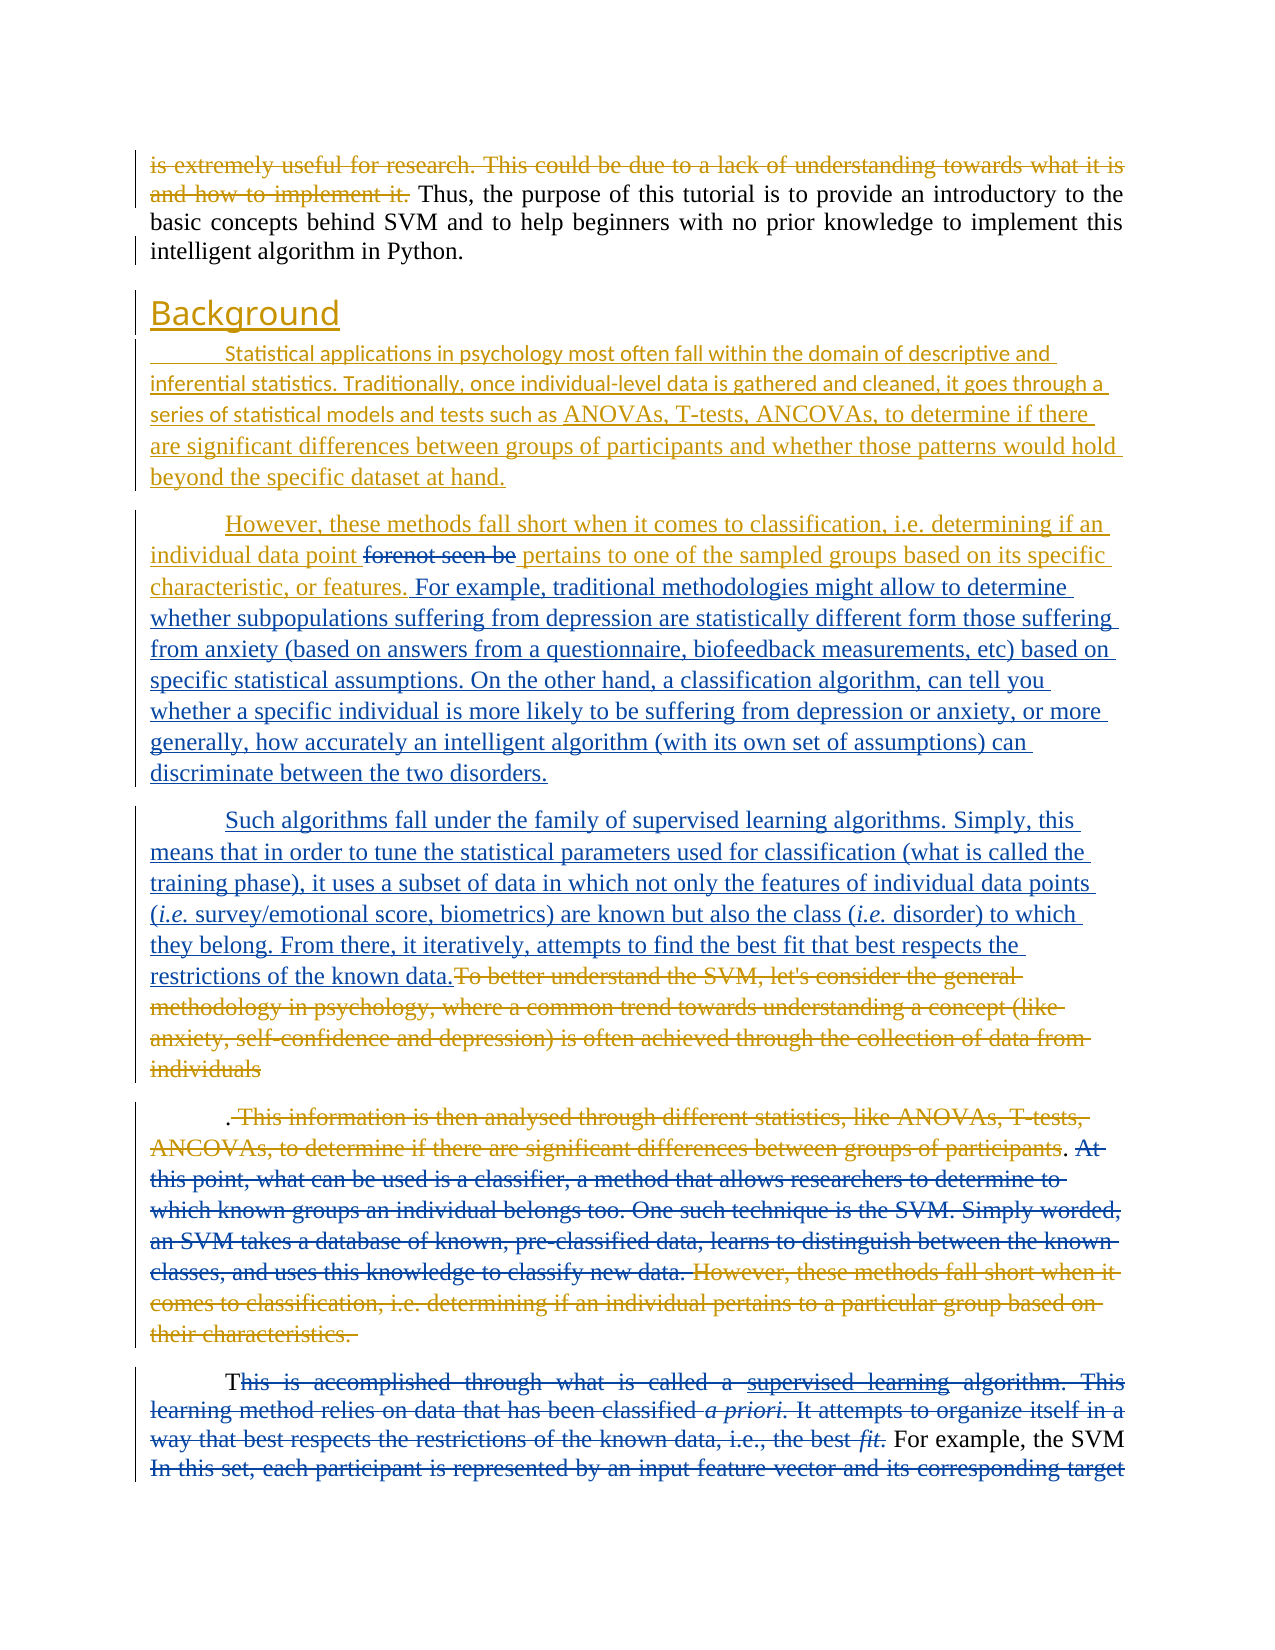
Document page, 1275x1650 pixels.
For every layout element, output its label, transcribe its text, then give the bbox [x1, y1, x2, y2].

text In Psychology however the use of the SVM particularly and machine learning algorithms more generally,remains scarce and is rarely (if at all) taught at the graduate level or in advanced undergraduate statistical courses.Oftentimes, this results from an over-estimation of the mathematical complexity behind the algorithm, the lack of out-of-the-box statistical software providing SVM functionality or the lack of resources and training to implement pre-built libraries in analysis pipelines through programming languages. Thus, the purpose of this tutorial is to provide an introductory to the basic concepts behind SVM and to help beginners with no prior knowledge to implement this intelligent algorithm in Python. [150, 150, 1125, 166]
text Statistical applications in psychology most often fall within the domain of descriptive and inferential statistics. Traditionally, once individual-level data is gathered and cleaned, it goes through a series of statistical models and tests such as ANOVAs, T-tests, ANCOVAs, to determine if there are significant differences between groups of participants and whether those patterns would hold beyond the specific dataset at hand. [150, 339, 1125, 491]
text However, these methods fall short when it comes to classification, i.e. determining if an individual data point pertains to one of the sampled groups based on its specific characteristic, or features. For example, traditional methodologies might allow to determine whether subpopulations suffering from depression are statistically different form those suffering from anxiety (based on answers from a questionnaire, biofeedback measurements, etc) based on specific statistical assumptions. On the other hand, a classification algorithm, can tell you whether a specific individual is more likely to be suffering from depression or anxiety, or more generally, how accurately an intelligent algorithm (with its own set of assumptions) can discriminate between the two disorders. [150, 509, 1125, 787]
text In Psychology however the use of the SVM particularly and machine learning algorithms more generally,remains scarce and is rarely (if at all) taught at the graduate level or in advanced undergraduate statistical courses.Oftentimes, this results from an over-estimation of the mathematical complexity behind the algorithm, the lack of out-of-the-box statistical software providing SVM functionality or the lack of resources and training to implement pre-built libraries in analysis pipelines through programming languages. Thus, the purpose of this tutorial is to provide an introductory to the basic concepts behind SVM and to help beginners with no prior knowledge to implement this intelligent algorithm in Python. [150, 167, 1125, 265]
text T For example, the SVM [150, 1412, 1125, 1468]
text Such algorithms fall under the family of supervised learning algorithms. Simply, this means that in order to tune the statistical parameters used for classification (what is called the training phase), it uses a subset of data in which not only the features of individual data points (i.e. survey/emotional score, biometrics) are known but also the class (i.e. disorder) to which they belong. From there, it iteratively, attempts to find the best fit that best respects the restrictions of the known data... [150, 806, 1125, 1083]
text T For example, the SVM [150, 1367, 1125, 1411]
text T For example, the SVM [150, 1470, 1125, 1482]
subtitle Background [150, 290, 1125, 335]
